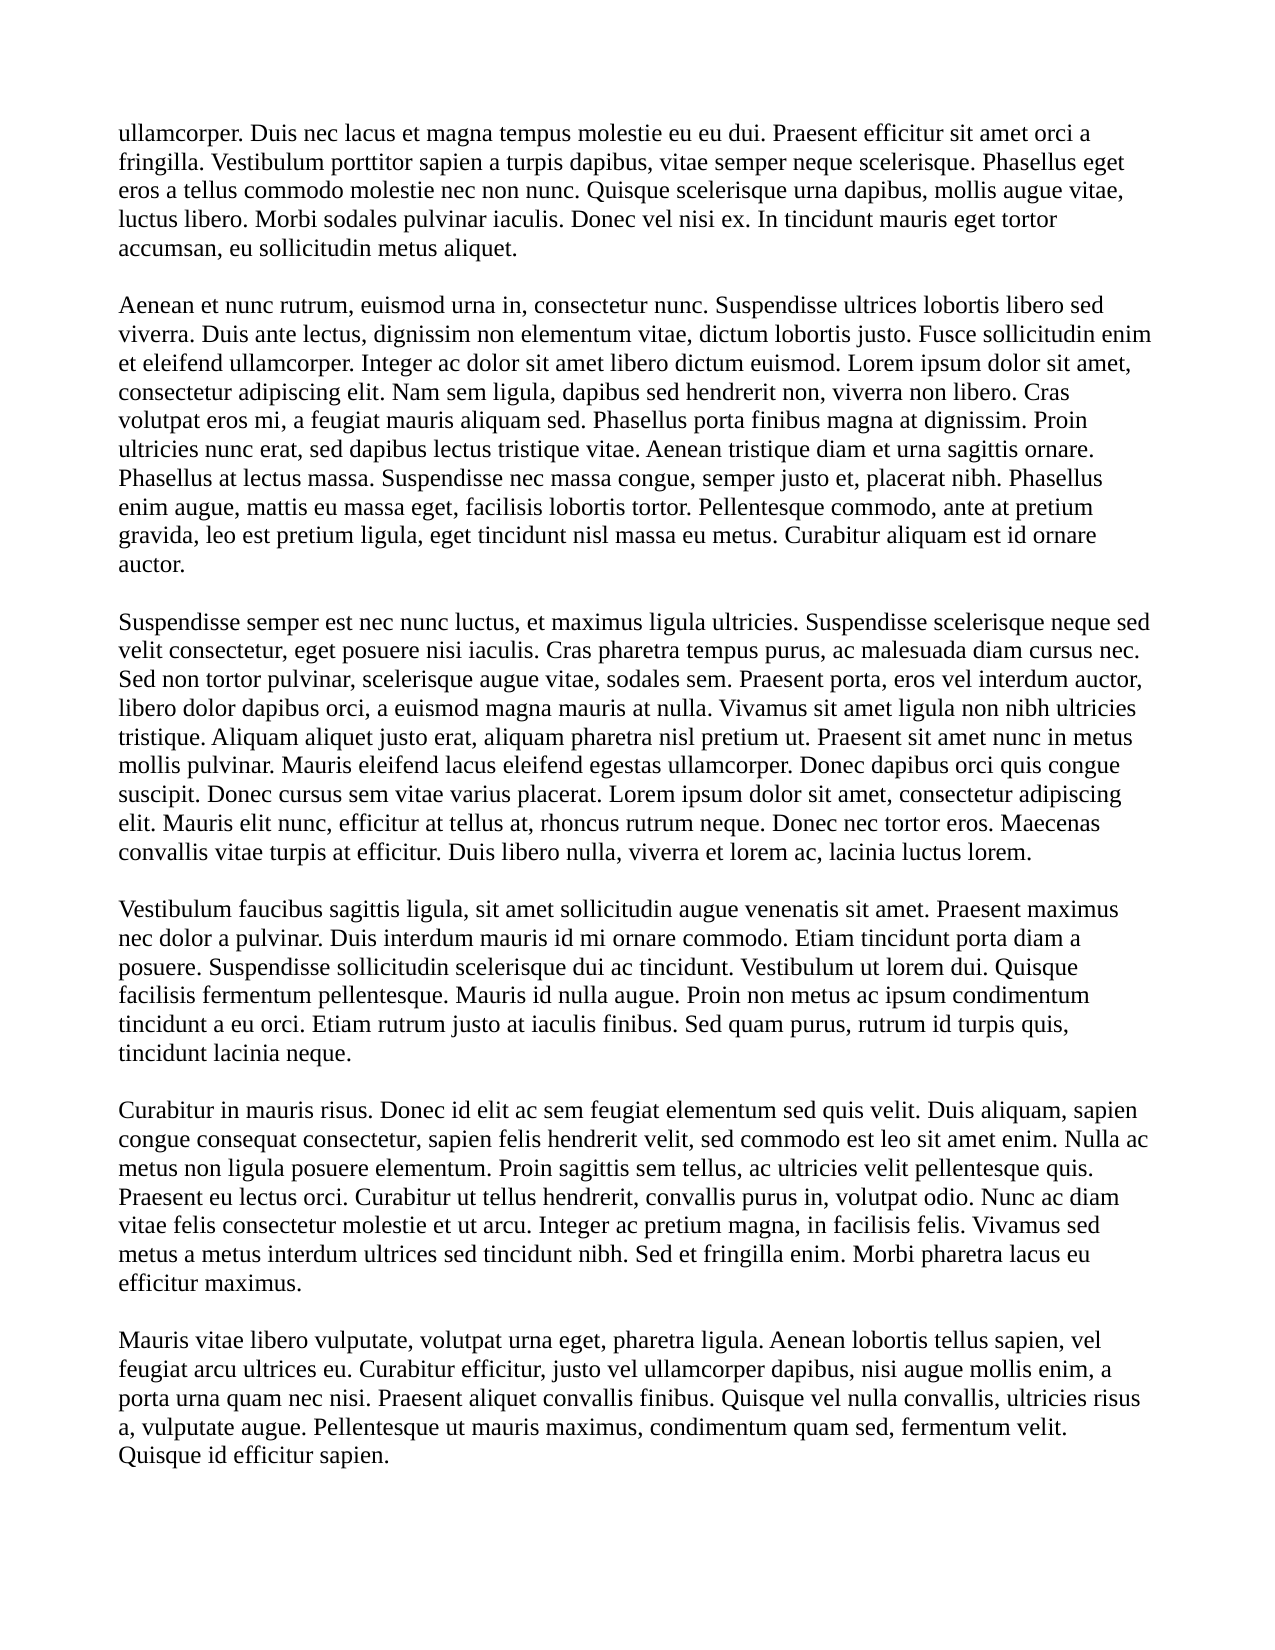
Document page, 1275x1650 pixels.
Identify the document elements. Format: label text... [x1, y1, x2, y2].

text Mauris vitae libero vulputate, volutpat urna eget, pharetra ligula. Aenean lobortis tellus sapien, vel feugiat arcu ultrices eu. Curabitur efficitur, justo vel ullamcorper dapibus, nisi augue mollis enim, a porta urna quam nec nisi. Praesent aliquet convallis finibus. Quisque vel nulla convallis, ultricies risus a, vulputate augue. Pellentesque ut mauris maximus, condimentum quam sed, fermentum velit. Quisque id efficitur sapien. [118, 1326, 1157, 1469]
text ullamcorper. Duis nec lacus et magna tempus molestie eu eu dui. Praesent efficitur sit amet orci a fringilla. Vestibulum porttitor sapien a turpis dapibus, vitae semper neque scelerisque. Phasellus eget eros a tellus commodo molestie nec non nunc. Quisque scelerisque urna dapibus, mollis augue vitae, luctus libero. Morbi sodales pulvinar iaculis. Donec vel nisi ex. In tincidunt mauris eget tortor accumsan, eu sollicitudin metus aliquet. [118, 118, 1157, 262]
text Vestibulum faucibus sagittis ligula, sit amet sollicitudin augue venenatis sit amet. Praesent maximus nec dolor a pulvinar. Duis interdum mauris id mi ornare commodo. Etiam tincidunt porta diam a posuere. Suspendisse sollicitudin scelerisque dui ac tincidunt. Vestibulum ut lorem dui. Quisque facilisis fermentum pellentesque. Mauris id nulla augue. Proin non metus ac ipsum condimentum tincidunt a eu orci. Etiam rutrum justo at iaculis finibus. Sed quam purus, rutrum id turpis quis, tincidunt lacinia neque. [118, 894, 1157, 1067]
text Aenean et nunc rutrum, euismod urna in, consectetur nunc. Suspendisse ultrices lobortis libero sed viverra. Duis ante lectus, dignissim non elementum vitae, dictum lobortis justo. Fusce sollicitudin enim et eleifend ullamcorper. Integer ac dolor sit amet libero dictum euismod. Lorem ipsum dolor sit amet, consectetur adipiscing elit. Nam sem ligula, dapibus sed hendrerit non, viverra non libero. Cras volutpat eros mi, a feugiat mauris aliquam sed. Phasellus porta finibus magna at dignissim. Proin ultricies nunc erat, sed dapibus lectus tristique vitae. Aenean tristique diam et urna sagittis ornare. Phasellus at lectus massa. Suspendisse nec massa congue, semper justo et, placerat nibh. Phasellus enim augue, mattis eu massa eget, facilisis lobortis tortor. Pellentesque commodo, ante at pretium gravida, leo est pretium ligula, eget tincidunt nisl massa eu metus. Curabitur aliquam est id ornare auctor. [118, 291, 1157, 578]
text Curabitur in mauris risus. Donec id elit ac sem feugiat elementum sed quis velit. Duis aliquam, sapien congue consequat consectetur, sapien felis hendrerit velit, sed commodo est leo sit amet enim. Nulla ac metus non ligula posuere elementum. Proin sagittis sem tellus, ac ultricies velit pellentesque quis. Praesent eu lectus orci. Curabitur ut tellus hendrerit, convallis purus in, volutpat odio. Nunc ac diam vitae felis consectetur molestie et ut arcu. Integer ac pretium magna, in facilisis felis. Vivamus sed metus a metus interdum ultrices sed tincidunt nibh. Sed et fringilla enim. Morbi pharetra lacus eu efficitur maximus. [118, 1096, 1157, 1297]
text Suspendisse semper est nec nunc luctus, et maximus ligula ultricies. Suspendisse scelerisque neque sed velit consectetur, eget posuere nisi iaculis. Cras pharetra tempus purus, ac malesuada diam cursus nec. Sed non tortor pulvinar, scelerisque augue vitae, sodales sem. Praesent porta, eros vel interdum auctor, libero dolor dapibus orci, a euismod magna mauris at nulla. Vivamus sit amet ligula non nibh ultricies tristique. Aliquam aliquet justo erat, aliquam pharetra nisl pretium ut. Praesent sit amet nunc in metus mollis pulvinar. Mauris eleifend lacus eleifend egestas ullamcorper. Donec dapibus orci quis congue suscipit. Donec cursus sem vitae varius placerat. Lorem ipsum dolor sit amet, consectetur adipiscing elit. Mauris elit nunc, efficitur at tellus at, rhoncus rutrum neque. Donec nec tortor eros. Maecenas convallis vitae turpis at efficitur. Duis libero nulla, viverra et lorem ac, lacinia luctus lorem. [118, 607, 1157, 866]
